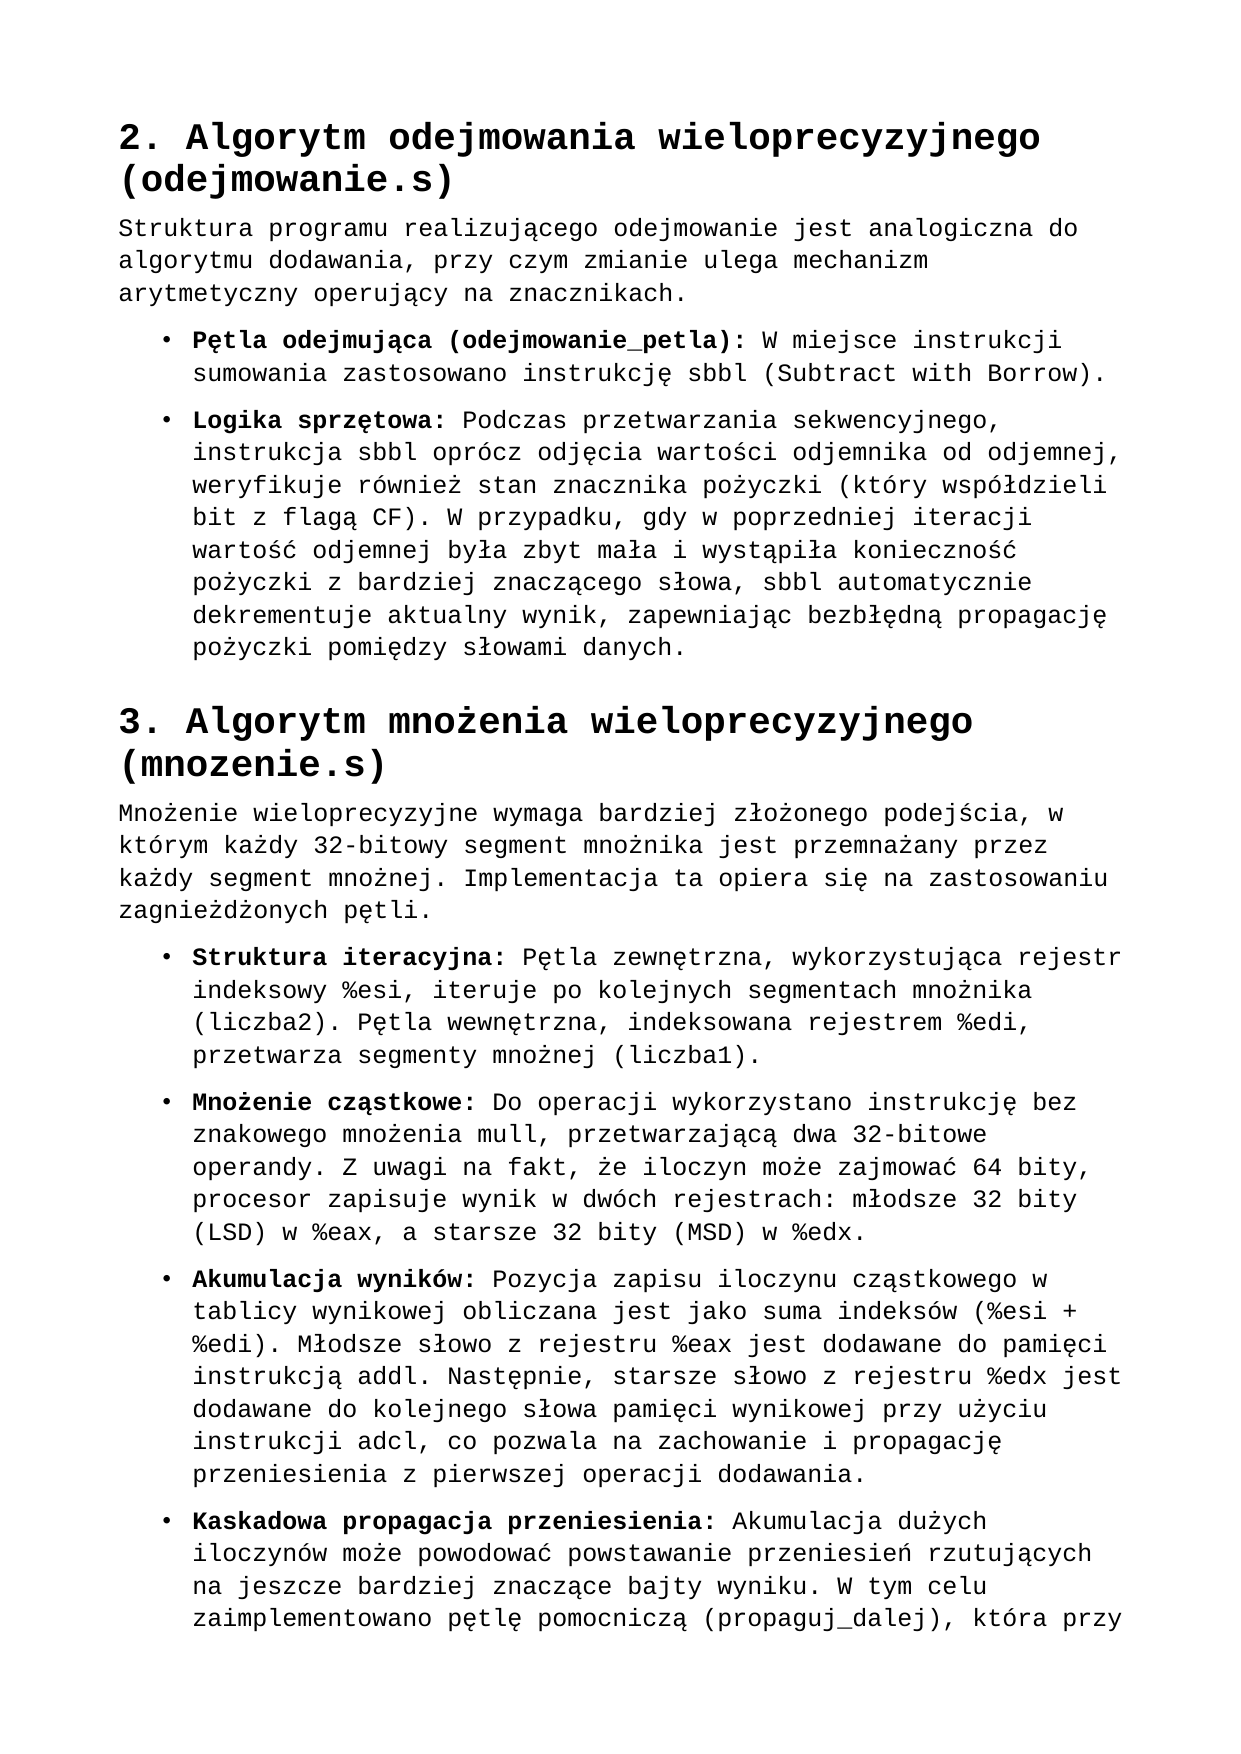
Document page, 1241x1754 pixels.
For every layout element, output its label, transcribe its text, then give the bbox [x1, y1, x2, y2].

text Struktura programu realizującego odejmowanie jest analogiczna do algorytmu dodawania, przy czym zmianie ulega mechanizm arytmetyczny operujący na znacznikach. [118, 216, 1122, 309]
text Mnożenie wieloprecyzyjne wymaga bardziej złożonego podejścia, w którym każdy 32-bitowy segment mnożnika jest przemnażany przez każdy segment mnożnej. Implementacja ta opiera się na zastosowaniu zagnieżdżonych pętli. [118, 800, 1122, 926]
list Struktura iteracyjna: Pętla zewnętrzna, wykorzystująca rejestr indeksowy %esi, iteruje po kolejnych segmentach mnożnika (liczba2). Pętla wewnętrzna, indeksowana rejestrem %edi, przetwarza segmenty mnożnej (liczba1). [162, 945, 1122, 1071]
subtitle 3. Algorytm mnożenia wieloprecyzyjnego (mnozenie.s) [118, 703, 1122, 788]
list Akumulacja wyników: Pozycja zapisu iloczynu cząstkowego w tablicy wynikowej obliczana jest jako suma indeksów (%esi + %edi). Młodsze słowo z rejestru %eax jest dodawane do pamięci instrukcją addl. Następnie, starsze słowo z rejestru %edx jest dodawane do kolejnego słowa pamięci wynikowej przy użyciu instrukcji adcl, co pozwala na zachowanie i propagację przeniesienia z pierwszej operacji dodawania. [162, 1266, 1122, 1490]
list Mnożenie cząstkowe: Do operacji wykorzystano instrukcję bez znakowego mnożenia mull, przetwarzającą dwa 32-bitowe operandy. Z uwagi na fakt, że iloczyn może zajmować 64 bity, procesor zapisuje wynik w dwóch rejestrach: młodsze 32 bity (LSD) w %eax, a starsze 32 bity (MSD) w %edx. [162, 1089, 1122, 1248]
list Logika sprzętowa: Podczas przetwarzania sekwencyjnego, instrukcja sbbl oprócz odjęcia wartości odjemnika od odjemnej, weryfikuje również stan znacznika pożyczki (który współdzieli bit z flagą CF). W przypadku, gdy w poprzedniej iteracji wartość odjemnej była zbyt mała i wystąpiła konieczność pożyczki z bardziej znaczącego słowa, sbbl automatycznie dekrementuje aktualny wynik, zapewniając bezbłędną propagację pożyczki pomiędzy słowami danych. [162, 407, 1122, 663]
list Pętla odejmująca (odejmowanie_petla): W miejsce instrukcji sumowania zastosowano instrukcję sbbl (Subtract with Borrow). [162, 328, 1122, 388]
subtitle 2. Algorytm odejmowania wieloprecyzyjnego (odejmowanie.s) [118, 118, 1122, 203]
list Kaskadowa propagacja przeniesienia: Akumulacja dużych iloczynów może powodować powstawanie przeniesień rzutujących na jeszcze bardziej znaczące bajty wyniku. W tym celu zaimplementowano pętlę pomocniczą (propaguj_dalej), która przy [162, 1508, 1122, 1634]
